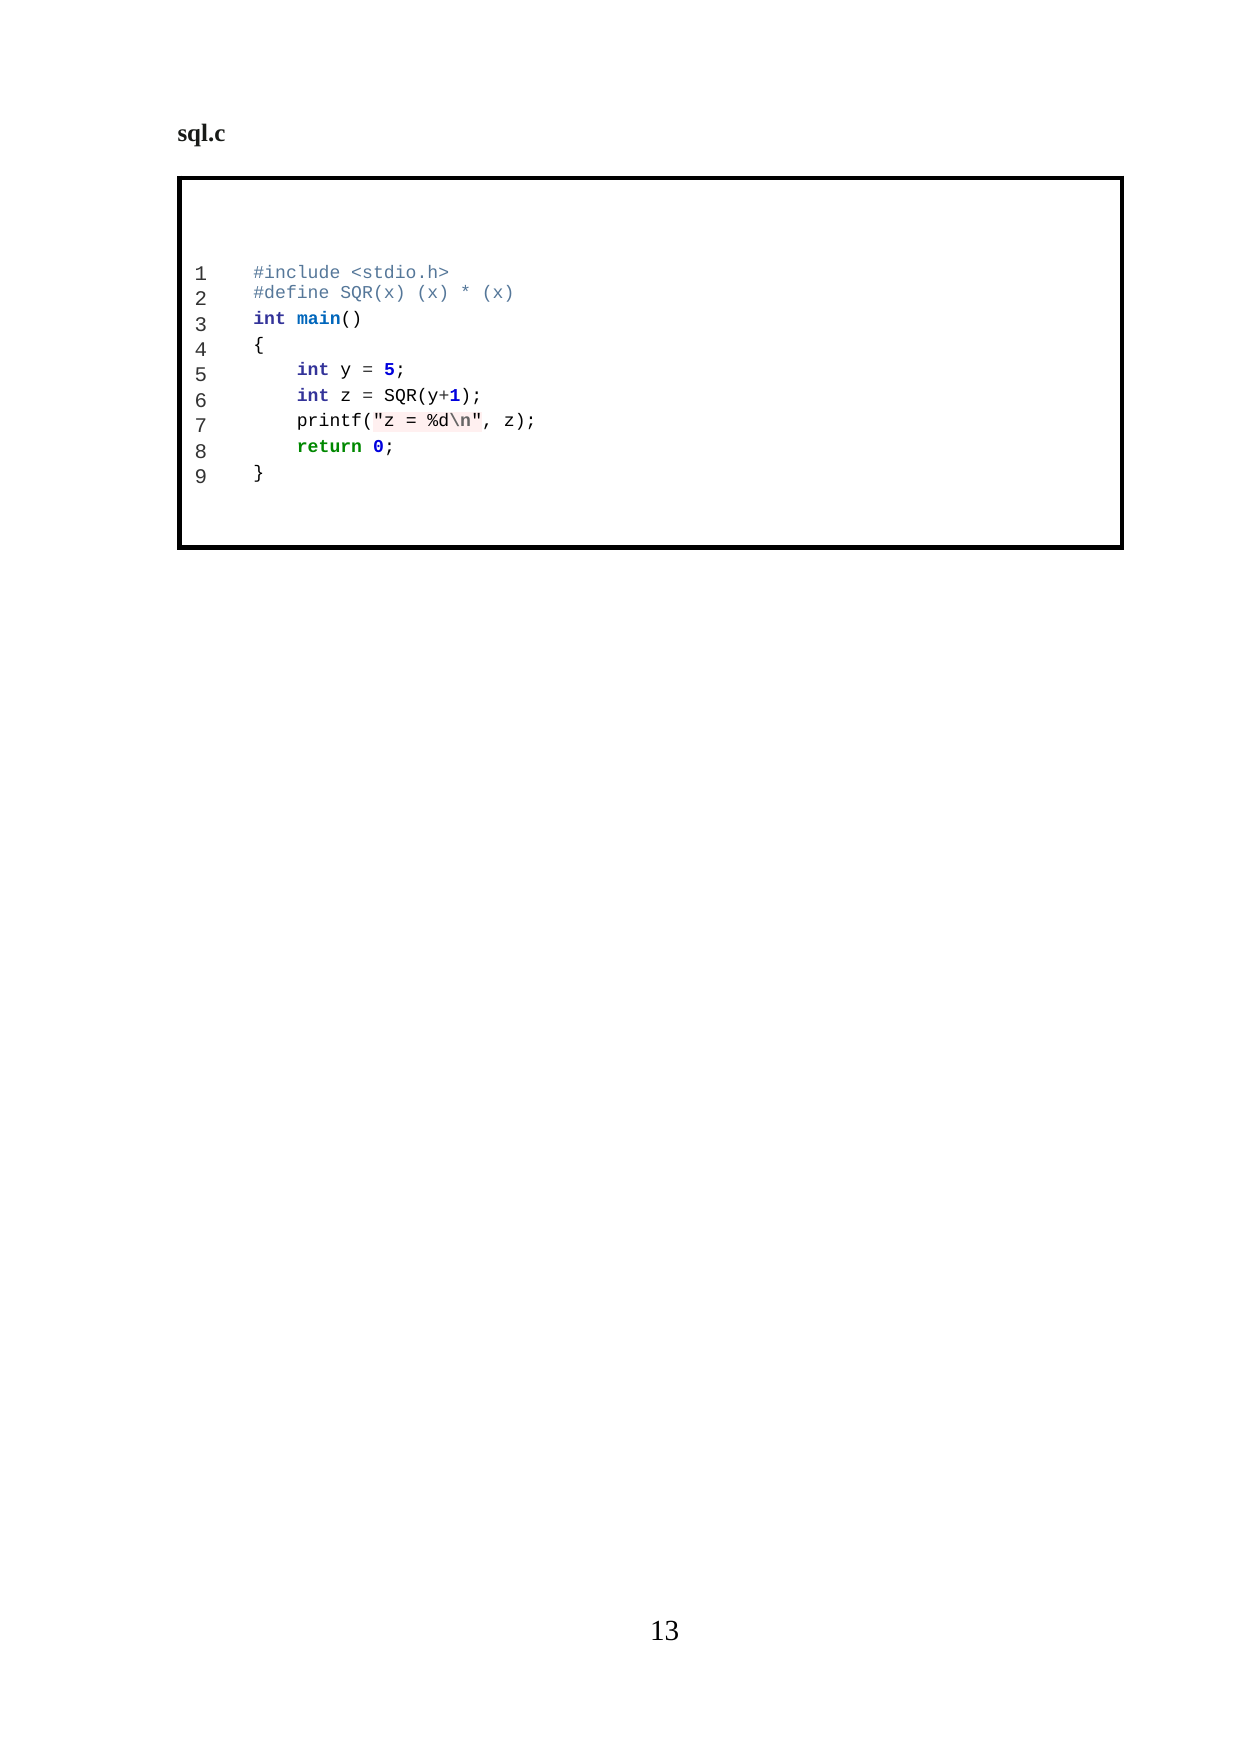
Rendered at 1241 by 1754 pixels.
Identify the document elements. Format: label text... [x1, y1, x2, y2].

table_header #include <stdio.h> #define SQR(x) (x) * (x) int main() { int y = 5; int z = SQR(y+1); printf("z = %d\n", z); return 0; } [251, 180, 1120, 545]
text sql.c [177, 118, 1152, 147]
table_header 1 2 3 4 5 6 7 8 9 [182, 180, 251, 545]
